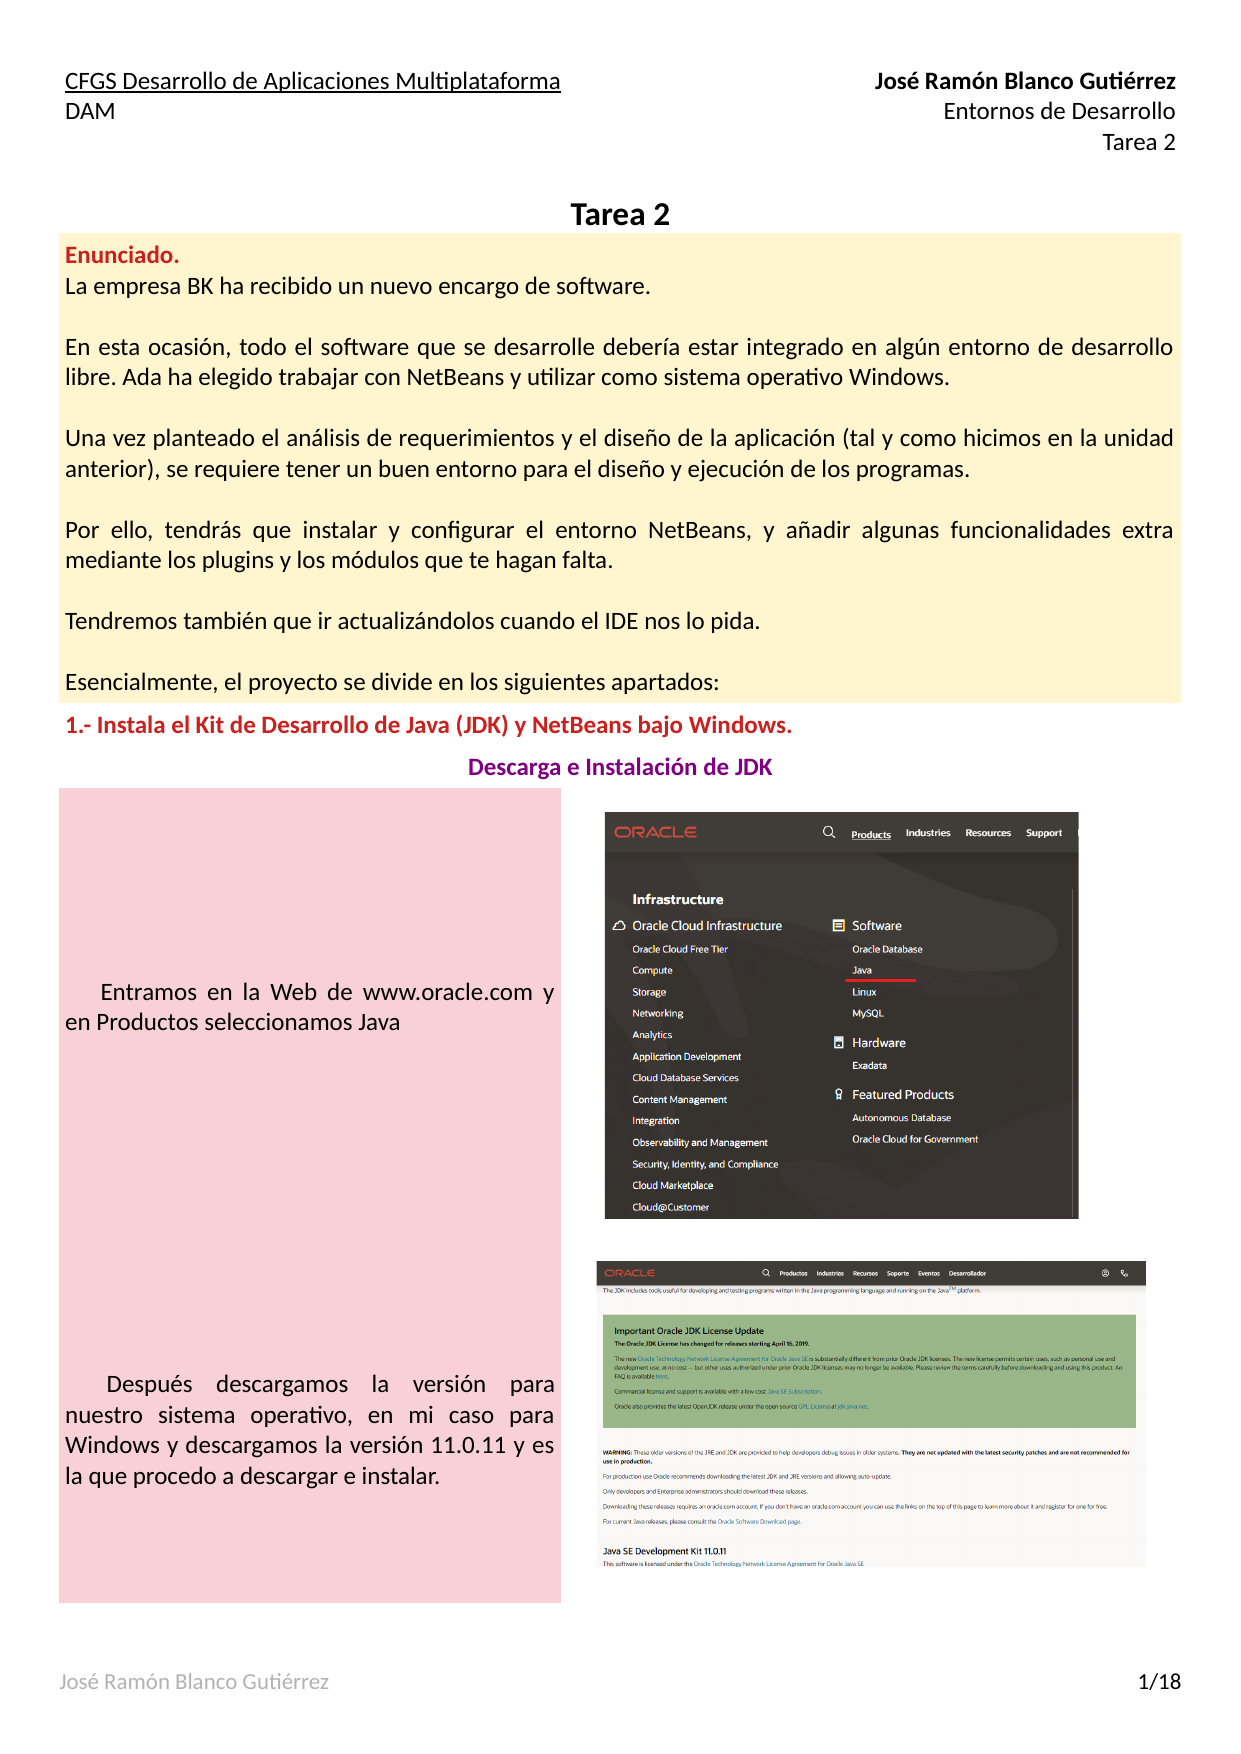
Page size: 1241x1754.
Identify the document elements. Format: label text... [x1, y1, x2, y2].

table_cell [561, 1256, 1181, 1603]
table_cell Después descargamos la versión para nuestro sistema operativo, en mi caso para Windows y descargamos la versión 11.0.11 y es la que procedo a descargar e instalar. [59, 1256, 561, 1603]
table_header Enunciado. La empresa BK ha recibido un nuevo encargo de software. En esta ocasión, todo el software que se desarrolle debería estar integrado en algún entorno de desarrollo libre. Ada ha elegido trabajar con NetBeans y utilizar como sistema operativo Windows. Una vez planteado el análisis de requerimientos y el diseño de la aplicación (tal y como hicimos en la unidad anterior), se requiere tener un buen entorno para el diseño y ejecución de los programas. Por ello, tendrás que instalar y configurar el entorno NetBeans, y añadir algunas funcionalidades extra mediante los plugins y los módulos que te hagan falta. Tendremos también que ir actualizándolos cuando el IDE nos lo pida. Esencialmente, el proyecto se divide en los siguientes apartados: [59, 233, 1181, 703]
table_cell 1.- Instala el Kit de Desarrollo de Java (JDK) y NetBeans bajo Windows. [59, 703, 1181, 745]
table_cell Entramos en la Web de www.oracle.com y en Productos seleccionamos Java [59, 788, 561, 1256]
picture [604, 812, 1079, 1219]
table_header CFGS Desarrollo de Aplicaciones Multiplataforma DAM [59, 59, 620, 162]
table_cell Descarga e Instalación de JDK [59, 745, 1181, 788]
text Tarea 2 [59, 193, 1181, 233]
table_header José Ramón Blanco Gutiérrez Entornos de Desarrollo Tarea 2 [620, 59, 1181, 162]
picture [596, 1261, 1146, 1567]
table_cell [561, 788, 1181, 1256]
